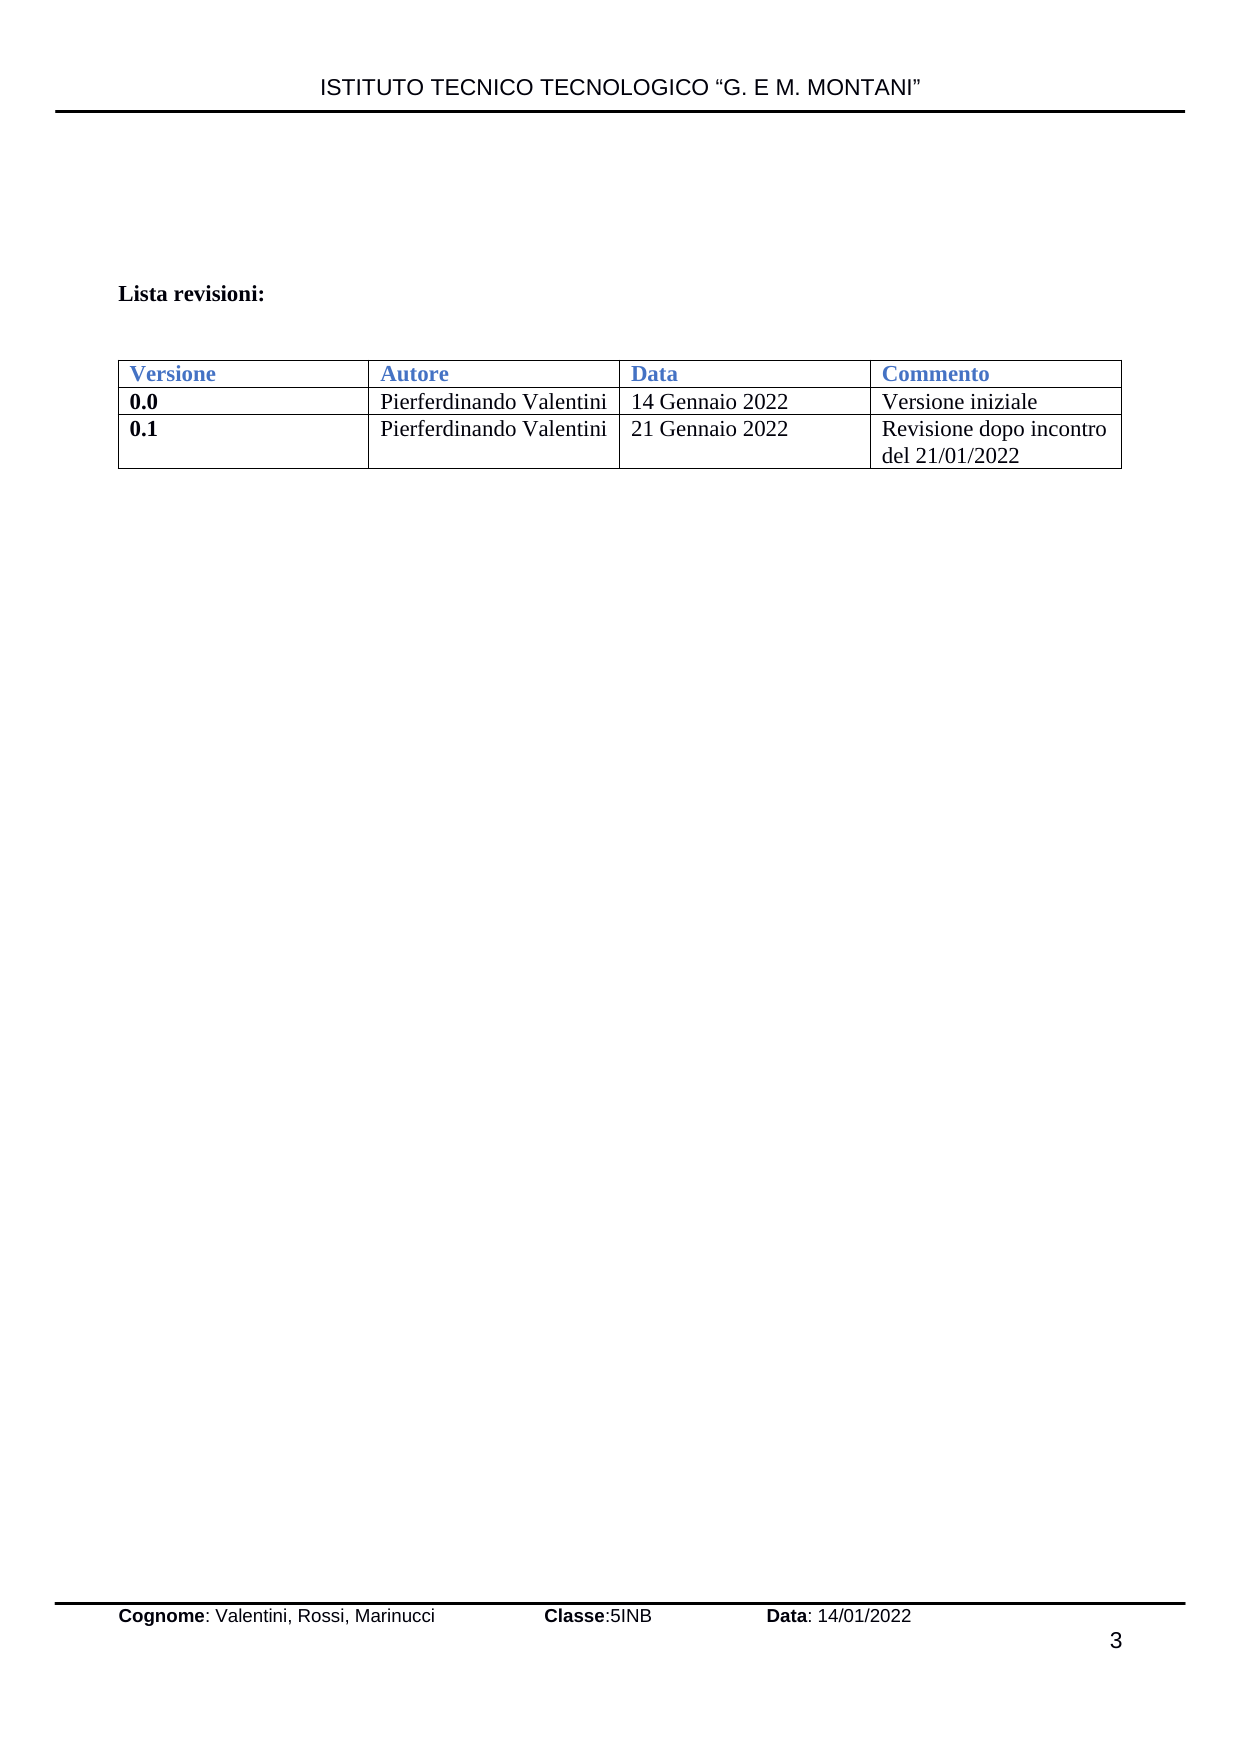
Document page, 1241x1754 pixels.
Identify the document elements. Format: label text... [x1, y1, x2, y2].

table_cell Pierferdinando Valentini [369, 388, 619, 414]
table_header Versione [119, 361, 368, 387]
table_header Commento [871, 361, 1121, 387]
table_cell 14 Gennaio 2022 [620, 388, 870, 414]
table_cell Versione iniziale [871, 388, 1121, 414]
table_cell 21 Gennaio 2022 [620, 415, 870, 468]
table_cell 0.1 [119, 415, 368, 468]
table_cell 0.0 [119, 388, 368, 414]
text Lista revisioni: [118, 280, 1122, 307]
table_header Autore [369, 361, 619, 387]
table_header Data [620, 361, 870, 387]
table_cell Pierferdinando Valentini [369, 415, 619, 468]
table_cell Revisione dopo incontro del 21/01/2022 [871, 415, 1121, 468]
